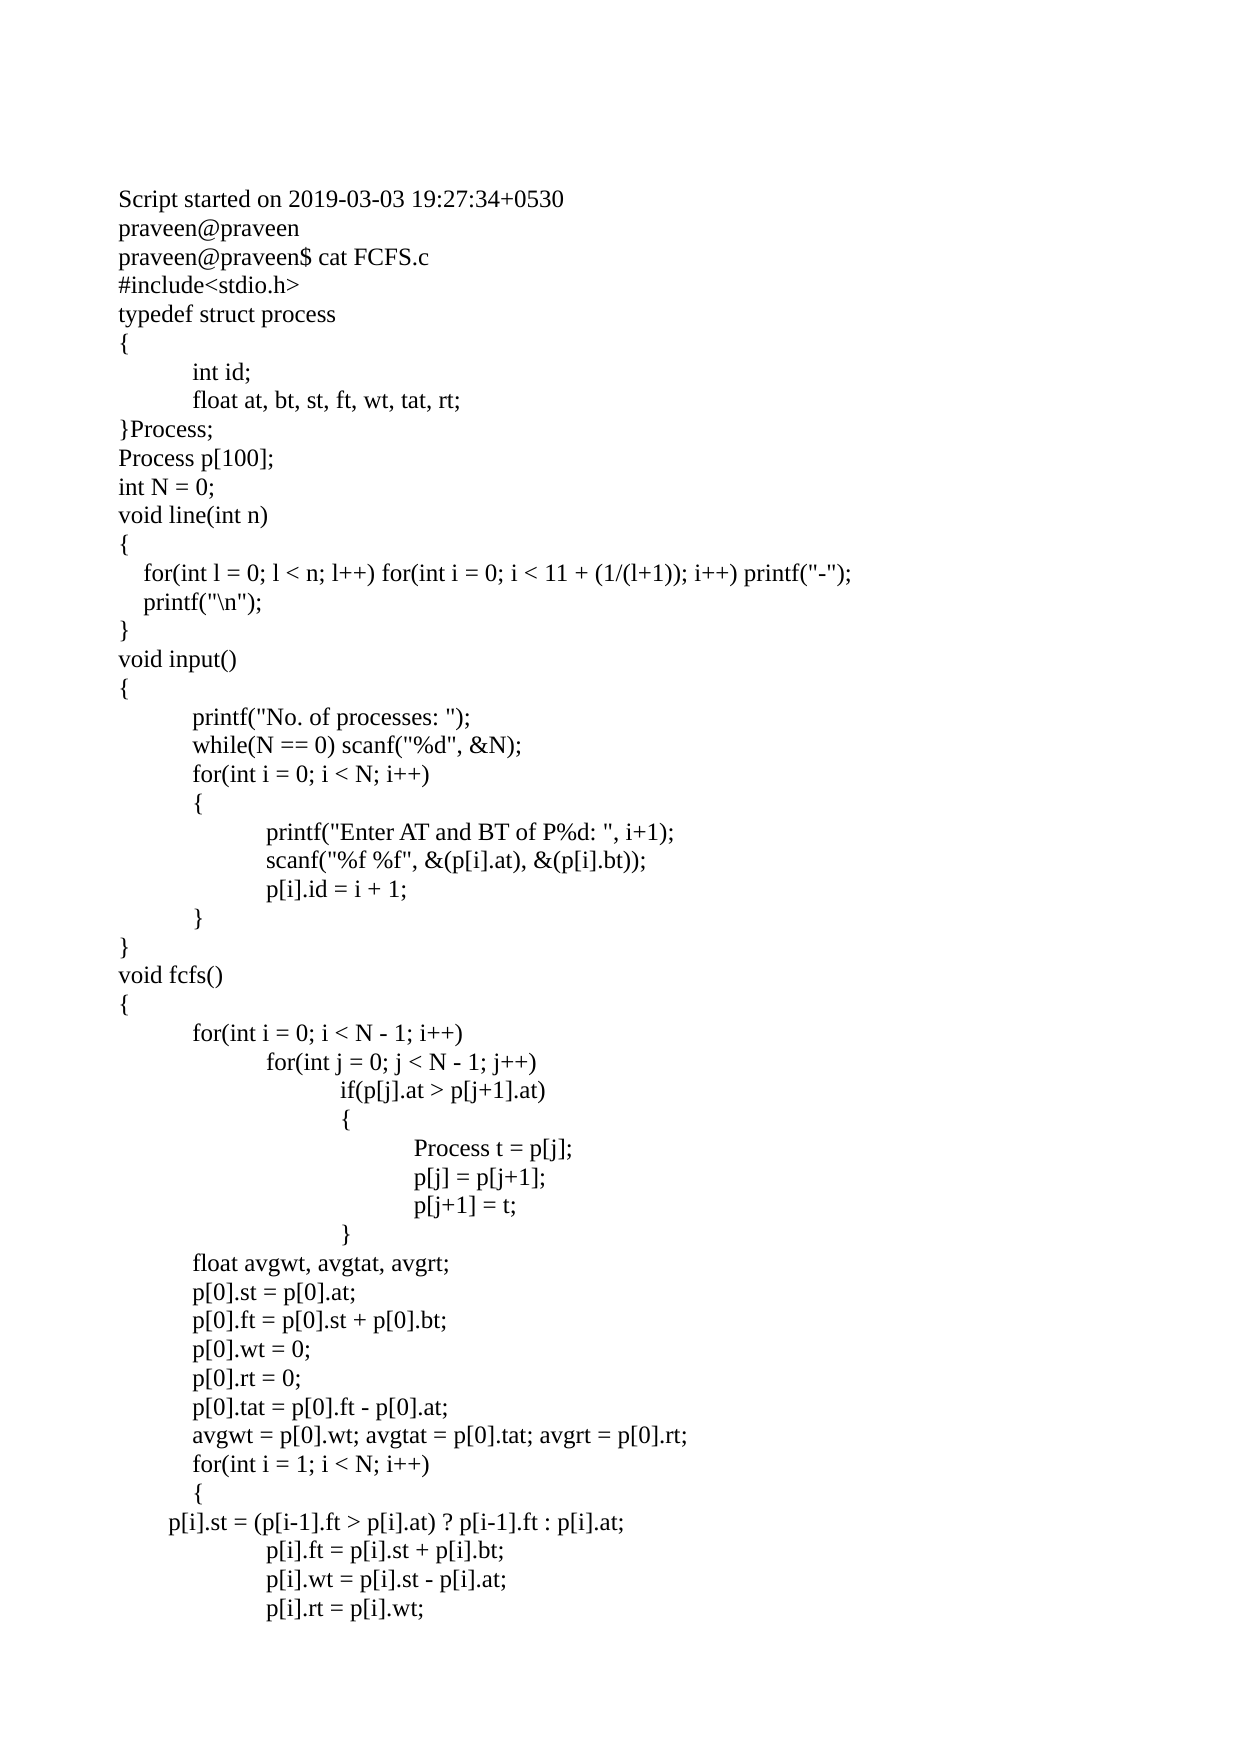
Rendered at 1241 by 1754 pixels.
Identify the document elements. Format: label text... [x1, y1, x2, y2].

text { [118, 1478, 1122, 1507]
text p[0].tat = p[0].ft - p[0].at; [118, 1392, 1122, 1421]
text Process p[100]; [118, 443, 1122, 472]
text p[0].ft = p[0].st + p[0].bt; [118, 1306, 1122, 1334]
text Script started on 2019-03-03 19:27:34+0530 [118, 184, 1122, 213]
text typedef struct process [118, 299, 1122, 328]
text p[j+1] = t; [118, 1191, 1122, 1219]
text float at, bt, st, ft, wt, tat, rt; [118, 386, 1122, 414]
text p[0].wt = 0; [118, 1334, 1122, 1363]
text avgwt = p[0].wt; avgtat = p[0].tat; avgrt = p[0].rt; [118, 1421, 1122, 1449]
text }Process; [118, 414, 1122, 443]
text for(int i = 1; i < N; i++) [118, 1449, 1122, 1478]
text printf("No. of processes: "); [118, 702, 1122, 731]
text int id; [118, 357, 1122, 386]
text #include<stdio.h> [118, 271, 1122, 299]
text { [118, 328, 1122, 357]
text void line(int n) [118, 501, 1122, 529]
text p[j] = p[j+1]; [118, 1162, 1122, 1191]
text for(int i = 0; i < N - 1; i++) [118, 1018, 1122, 1047]
text p[0].rt = 0; [118, 1363, 1122, 1392]
text for(int j = 0; j < N - 1; j++) [118, 1047, 1122, 1076]
text p[i].id = i + 1; [118, 874, 1122, 903]
text for(int i = 0; i < N; i++) [118, 759, 1122, 788]
text praveen@praveen$ cat FCFS.c [118, 242, 1122, 271]
text if(p[j].at > p[j+1].at) [118, 1076, 1122, 1104]
text scanf("%f %f", &(p[i].at), &(p[i].bt)); [118, 846, 1122, 874]
text printf("\n"); [118, 587, 1122, 616]
text void input() [118, 644, 1122, 673]
text p[i].st = (p[i-1].ft > p[i].at) ? p[i-1].ft : p[i].at; [118, 1507, 1122, 1536]
text p[i].ft = p[i].st + p[i].bt; [118, 1536, 1122, 1564]
text praveen@praveen [118, 213, 1122, 242]
text } [118, 1219, 1122, 1248]
text } [118, 616, 1122, 644]
text printf("Enter AT and BT of P%d: ", i+1); [118, 817, 1122, 846]
text p[i].rt = p[i].wt; [118, 1593, 1122, 1622]
text } [118, 903, 1122, 932]
text Process t = p[j]; [118, 1133, 1122, 1162]
text p[0].st = p[0].at; [118, 1277, 1122, 1306]
text { [118, 1104, 1122, 1133]
text { [118, 788, 1122, 817]
text int N = 0; [118, 472, 1122, 501]
text void fcfs() [118, 961, 1122, 989]
text p[i].wt = p[i].st - p[i].at; [118, 1564, 1122, 1593]
text { [118, 673, 1122, 702]
text { [118, 989, 1122, 1018]
text float avgwt, avgtat, avgrt; [118, 1248, 1122, 1277]
text } [118, 932, 1122, 961]
text while(N == 0) scanf("%d", &N); [118, 731, 1122, 759]
text { [118, 529, 1122, 558]
text for(int l = 0; l < n; l++) for(int i = 0; i < 11 + (1/(l+1)); i++) printf("-"); [118, 558, 1122, 587]
